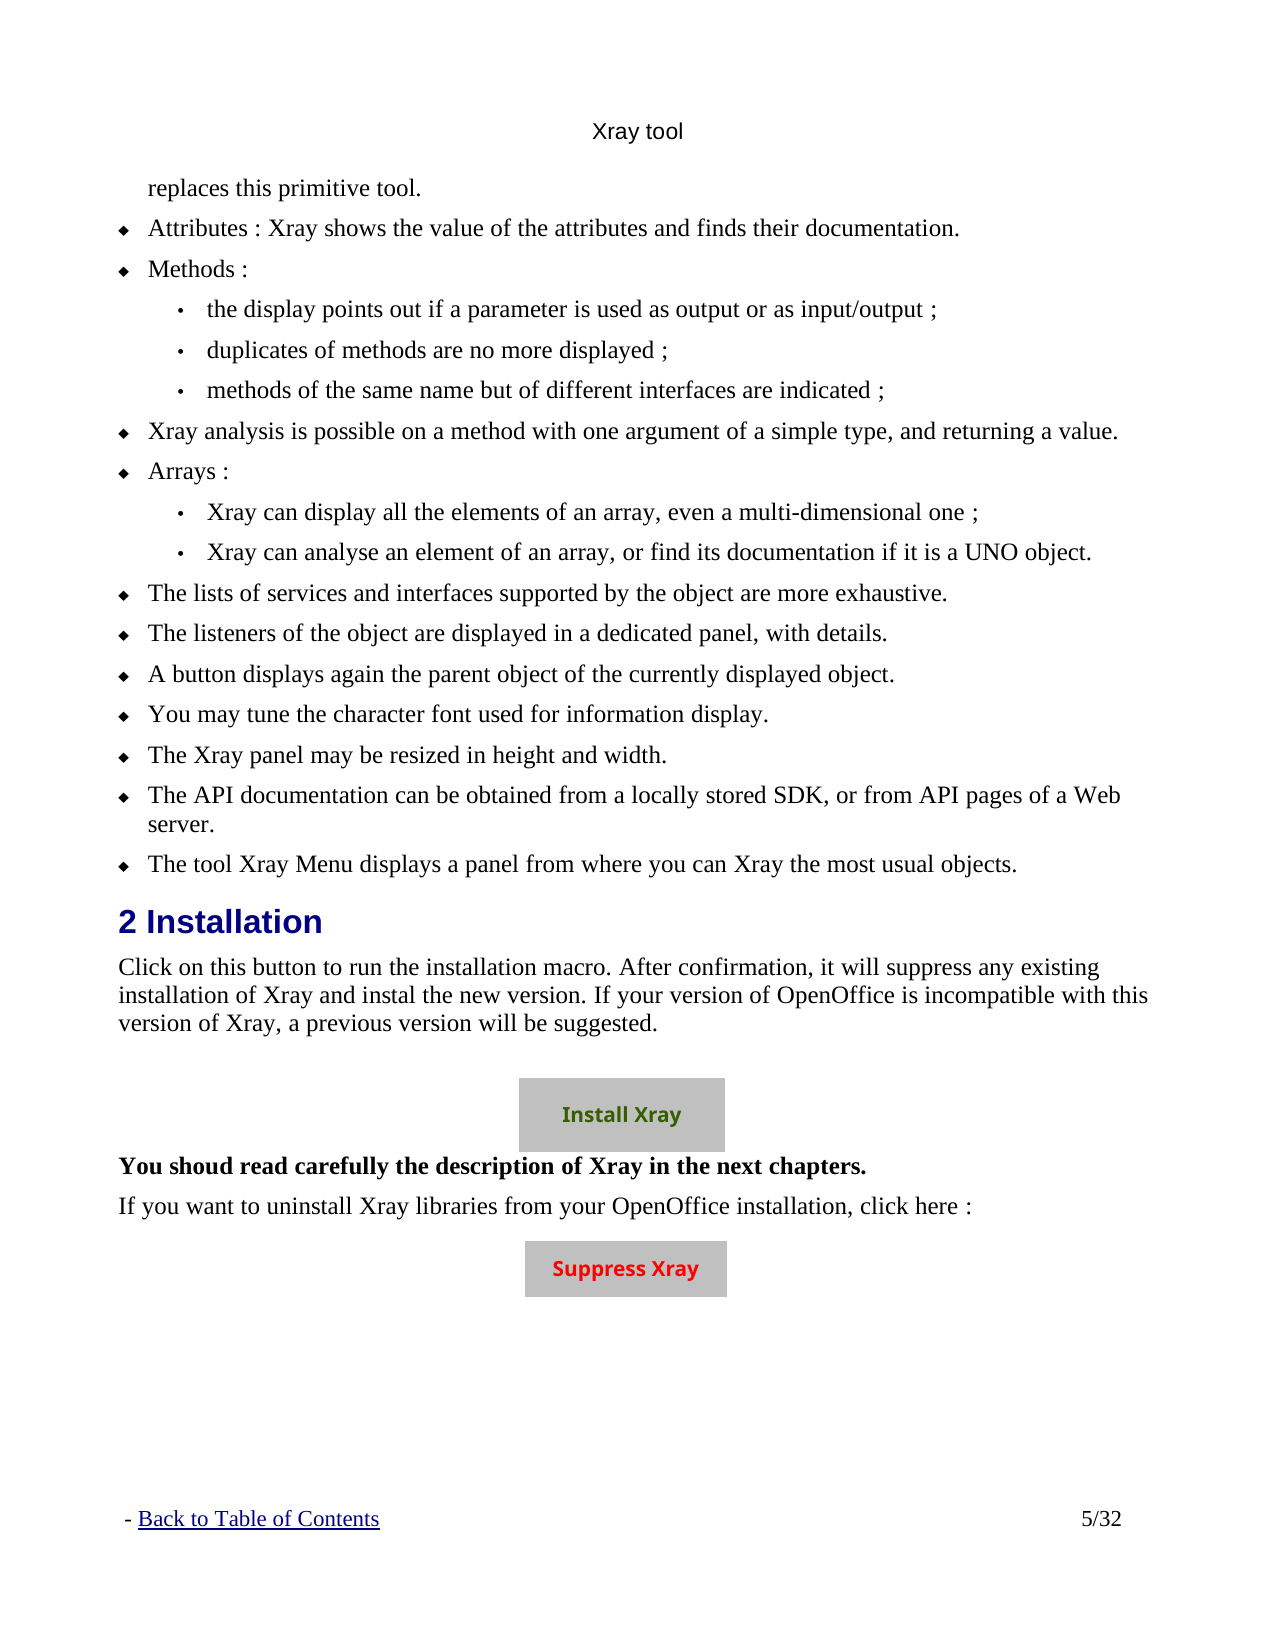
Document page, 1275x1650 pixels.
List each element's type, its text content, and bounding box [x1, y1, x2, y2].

list duplicates of methods are no more displayed ; [177, 336, 1157, 364]
list Xray can analyse an element of an array, or find its documentation if it is a UNO object. [177, 538, 1157, 566]
list The tool Xray Menu displays a panel from where you can Xray the most usual objects. [118, 850, 1157, 878]
text Click on this button to run the installation macro. After confirmation, it will suppress any existing installation of Xray and instal the new version. If your version of OpenOffice is incompatible with this version of Xray, a previous version will be suggested. [118, 953, 1157, 1037]
list the display points out if a parameter is used as output or as input/output ; [177, 295, 1157, 323]
list Xray can display all the elements of an array, even a multi-dimensional one ; [177, 498, 1157, 526]
list The listeners of the object are displayed in a dedicated panel, with details. [118, 619, 1157, 647]
list methods of the same name but of different interfaces are indicated ; [177, 376, 1157, 404]
list Xray analysis is possible on a method with one argument of a simple type, and returning a value. [118, 417, 1157, 445]
list replaces this primitive tool. [118, 174, 1157, 202]
list A button displays again the parent object of the currently displayed object. [118, 660, 1157, 688]
subtitle Installation [118, 903, 1157, 941]
list The API documentation can be obtained from a locally stored SDK, or from API pages of a Web server. [118, 781, 1157, 837]
list Methods : [118, 255, 1157, 283]
text If you want to uninstall Xray libraries from your OpenOffice installation, click here : [118, 1192, 1157, 1220]
text You shoud read carefully the description of Xray in the next chapters. [118, 1090, 1157, 1180]
list Arrays : [118, 457, 1157, 485]
list The Xray panel may be resized in height and width. [118, 741, 1157, 769]
list You may tune the character font used for information display. [118, 700, 1157, 728]
list The lists of services and interfaces supported by the object are more exhaustive. [118, 579, 1157, 607]
list Attributes : Xray shows the value of the attributes and finds their documentation. [118, 214, 1157, 242]
